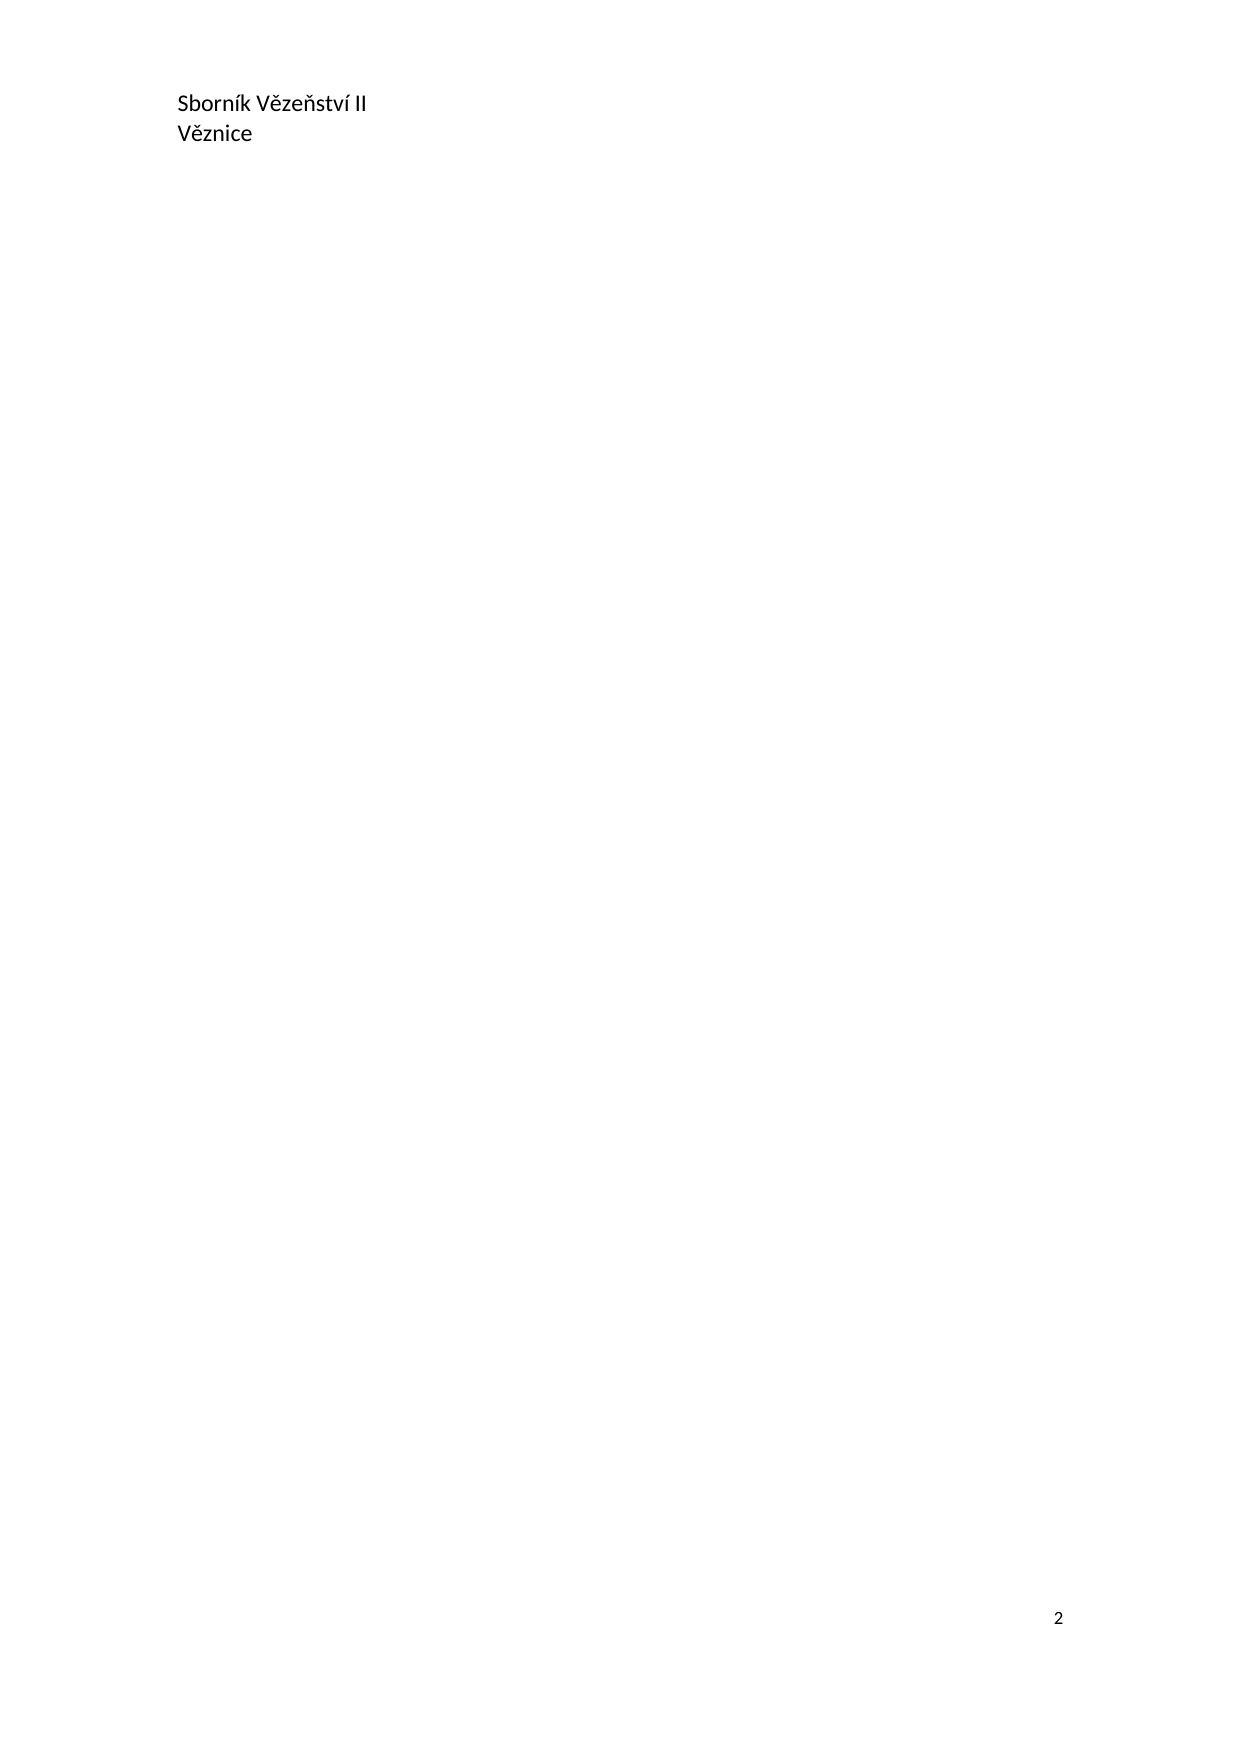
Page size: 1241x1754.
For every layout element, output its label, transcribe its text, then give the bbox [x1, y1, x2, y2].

text Sborník Vězeňství II [177, 88, 1063, 118]
text Věznice [177, 118, 1063, 147]
